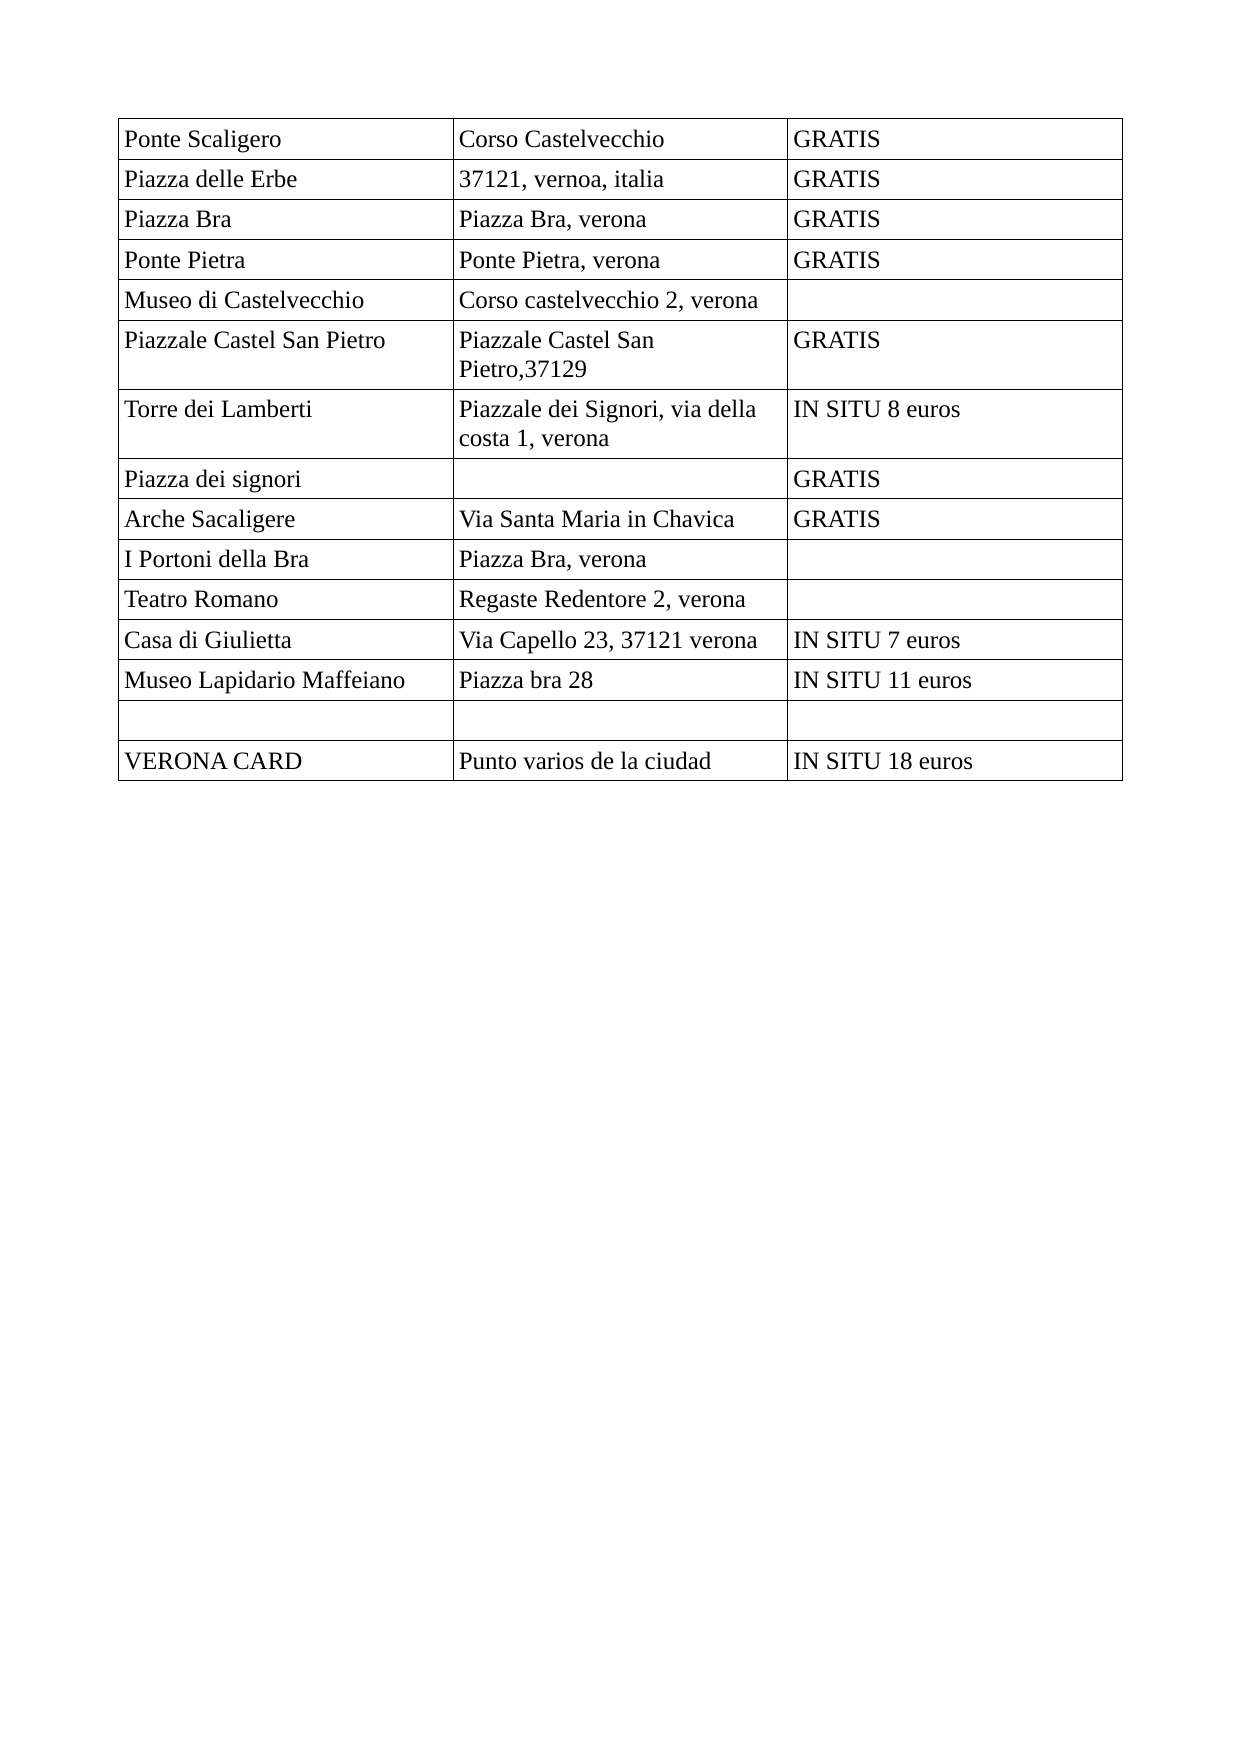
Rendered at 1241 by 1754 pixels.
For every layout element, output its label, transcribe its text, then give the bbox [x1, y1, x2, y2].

table_cell [788, 580, 1122, 619]
table_cell Arche Sacaligere [119, 499, 453, 538]
table_cell Via Santa Maria in Chavica [454, 499, 787, 538]
table_cell Piazzale Castel San Pietro,37129 [454, 321, 787, 389]
table_cell [454, 701, 787, 740]
table_cell GRATIS [788, 160, 1122, 199]
table_cell GRATIS [788, 499, 1122, 538]
table_cell [788, 280, 1122, 320]
table_cell [119, 701, 453, 740]
table_cell Via Capello 23, 37121 verona [454, 620, 787, 659]
table_header Corso Castelvecchio [454, 119, 787, 158]
table_cell GRATIS [788, 459, 1122, 498]
table_cell [788, 701, 1122, 740]
table_cell 37121, vernoa, italia [454, 160, 787, 199]
table_cell IN SITU 11 euros [788, 660, 1122, 700]
table_cell Punto varios de la ciudad [454, 741, 787, 780]
table_cell Piazza Bra [119, 200, 453, 239]
table_cell Piazza Bra, verona [454, 200, 787, 239]
table_cell Corso castelvecchio 2, verona [454, 280, 787, 320]
table_cell IN SITU 18 euros [788, 741, 1122, 780]
table_cell VERONA CARD [119, 741, 453, 780]
table_cell Museo di Castelvecchio [119, 280, 453, 320]
table_header Ponte Scaligero [119, 119, 453, 158]
table_cell Teatro Romano [119, 580, 453, 619]
table_cell GRATIS [788, 200, 1122, 239]
table_cell Ponte Pietra [119, 240, 453, 279]
table_cell I Portoni della Bra [119, 540, 453, 579]
table_cell Regaste Redentore 2, verona [454, 580, 787, 619]
table_header GRATIS [788, 119, 1122, 158]
table_cell Piazza dei signori [119, 459, 453, 498]
table_cell Casa di Giulietta [119, 620, 453, 659]
table_cell [454, 459, 787, 498]
table_cell Piazza bra 28 [454, 660, 787, 700]
table_cell Torre dei Lamberti [119, 390, 453, 458]
table_cell IN SITU 7 euros [788, 620, 1122, 659]
table_cell Piazzale Castel San Pietro [119, 321, 453, 389]
table_cell Museo Lapidario Maffeiano [119, 660, 453, 700]
table_cell Ponte Pietra, verona [454, 240, 787, 279]
table_cell Piazzale dei Signori, via della costa 1, verona [454, 390, 787, 458]
table_cell Piazza delle Erbe [119, 160, 453, 199]
table_cell GRATIS [788, 240, 1122, 279]
table_cell GRATIS [788, 321, 1122, 389]
table_cell [788, 540, 1122, 579]
table_cell IN SITU 8 euros [788, 390, 1122, 458]
table_cell Piazza Bra, verona [454, 540, 787, 579]
